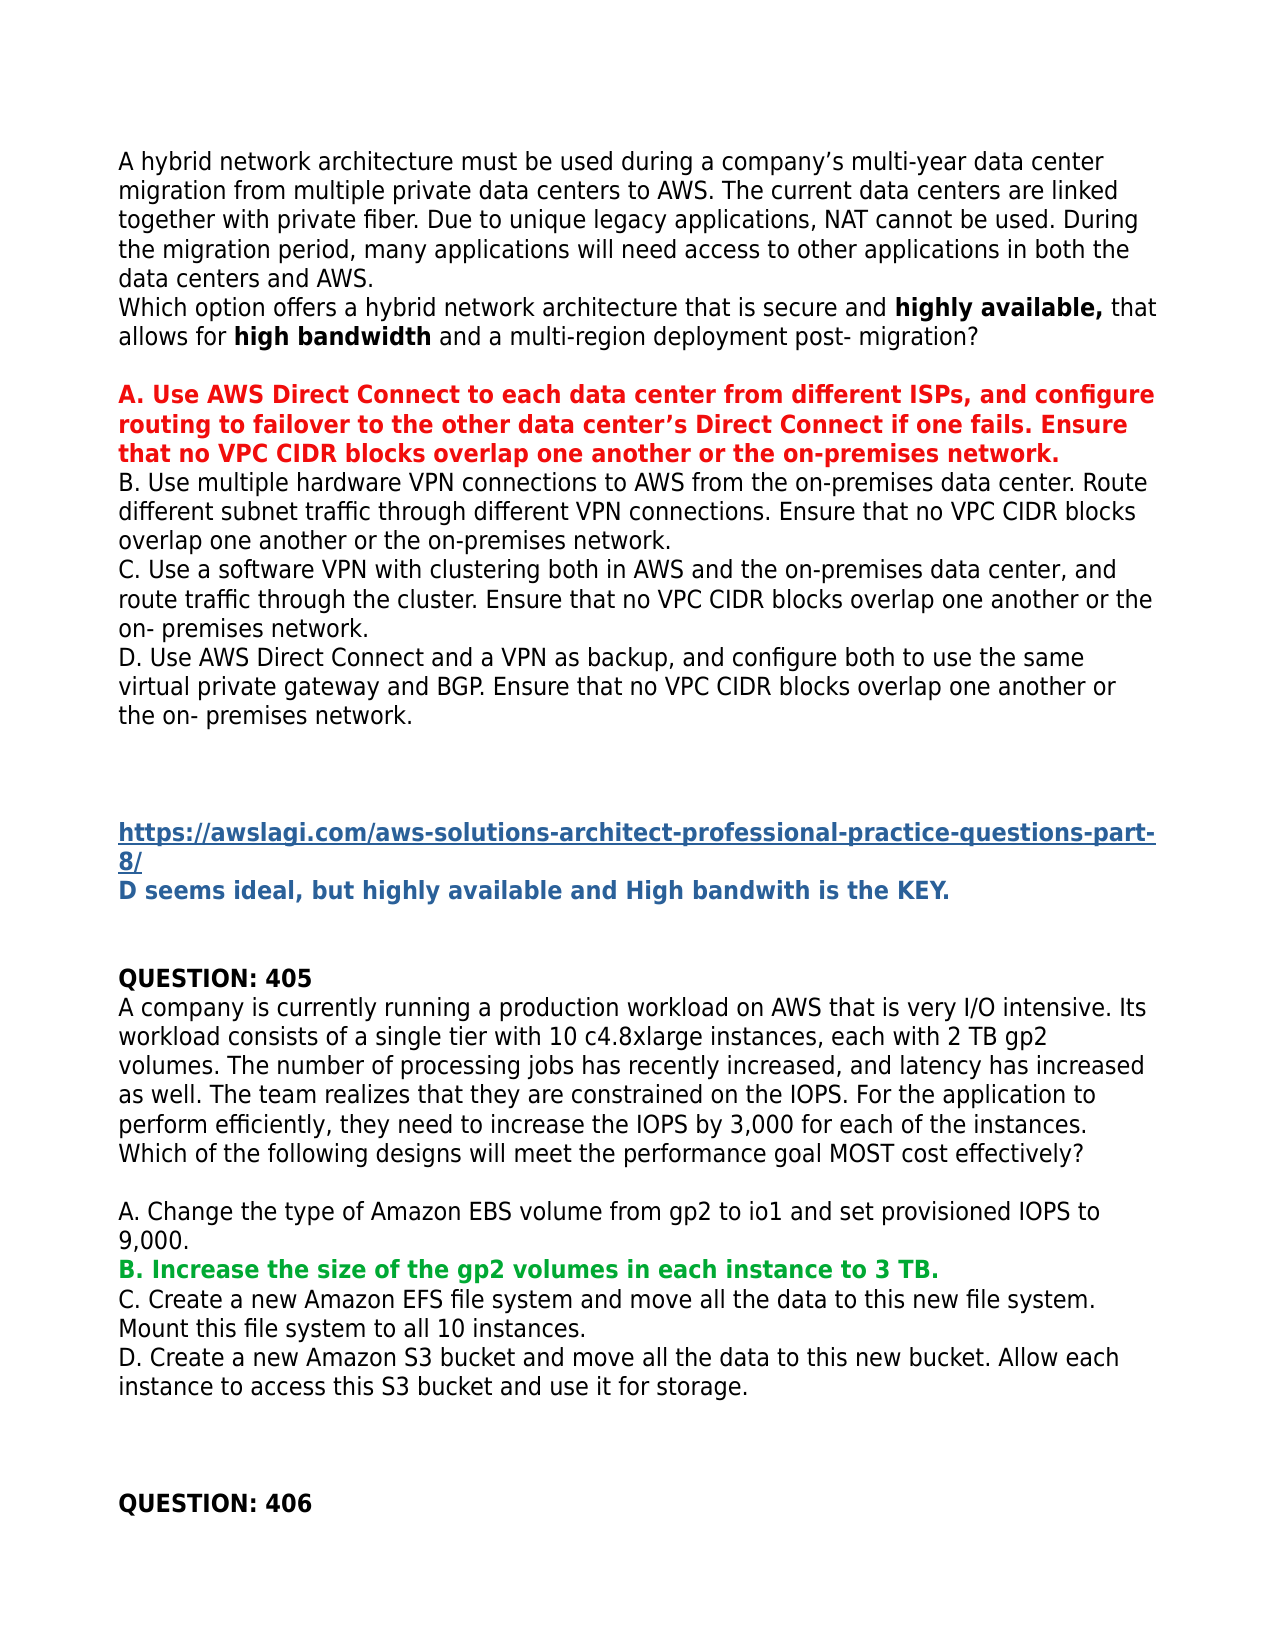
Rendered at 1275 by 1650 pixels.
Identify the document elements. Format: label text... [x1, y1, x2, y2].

text https://awslagi.com/aws-solutions-architect-professional-practice-questions-part-8/ [118, 818, 1157, 876]
text D. Create a new Amazon S3 bucket and move all the data to this new bucket. Allow each [118, 1343, 1157, 1372]
text B. Use multiple hardware VPN connections to AWS from the on-premises data center. Route [118, 468, 1157, 497]
text A. Use AWS Direct Connect to each data center from different ISPs, and configure routing to failover to the other data center’s Direct Connect if one fails. Ensure that no VPC CIDR blocks overlap one another or the on-premises network. [118, 381, 1157, 468]
text D seems ideal, but highly available and High bandwith is the KEY. [118, 876, 1157, 906]
text A company is currently running a production workload on AWS that is very I/O intensive. Its [118, 993, 1157, 1022]
text overlap one another or the on-premises network. [118, 526, 1157, 556]
text Which option offers a hybrid network architecture that is secure and highly available, that allows for high bandwidth and a multi-region deployment post- migration? [118, 293, 1157, 351]
text different subnet traffic through different VPN connections. Ensure that no VPC CIDR blocks [118, 497, 1157, 526]
text D. Use AWS Direct Connect and a VPN as backup, and configure both to use the same virtual private gateway and BGP. Ensure that no VPC CIDR blocks overlap one another or the on- premises network. [118, 643, 1157, 731]
text Which of the following designs will meet the performance goal MOST cost effectively? [118, 1139, 1157, 1168]
text A. Change the type of Amazon EBS volume from gp2 to io1 and set provisioned IOPS to 9,000. [118, 1197, 1157, 1256]
text QUESTION: 405 [118, 964, 1157, 993]
text A hybrid network architecture must be used during a company’s multi-year data center migration from multiple private data centers to AWS. The current data centers are linked together with private fiber. Due to unique legacy applications, NAT cannot be used. During the migration period, many applications will need access to other applications in both the data centers and AWS. [118, 147, 1157, 293]
text workload consists of a single tier with 10 c4.8xlarge instances, each with 2 TB gp2 volumes. The number of processing jobs has recently increased, and latency has increased as well. The team realizes that they are constrained on the IOPS. For the application to perform efficiently, they need to increase the IOPS by 3,000 for each of the instances. [118, 1022, 1157, 1139]
text B. Increase the size of the gp2 volumes in each instance to 3 TB. [118, 1256, 1157, 1285]
text instance to access this S3 bucket and use it for storage. [118, 1372, 1157, 1401]
text C. Create a new Amazon EFS file system and move all the data to this new file system. Mount this file system to all 10 instances. [118, 1285, 1157, 1343]
text C. Use a software VPN with clustering both in AWS and the on-premises data center, and route traffic through the cluster. Ensure that no VPC CIDR blocks overlap one another or the on- premises network. [118, 556, 1157, 643]
text QUESTION: 406 [118, 1489, 1157, 1518]
